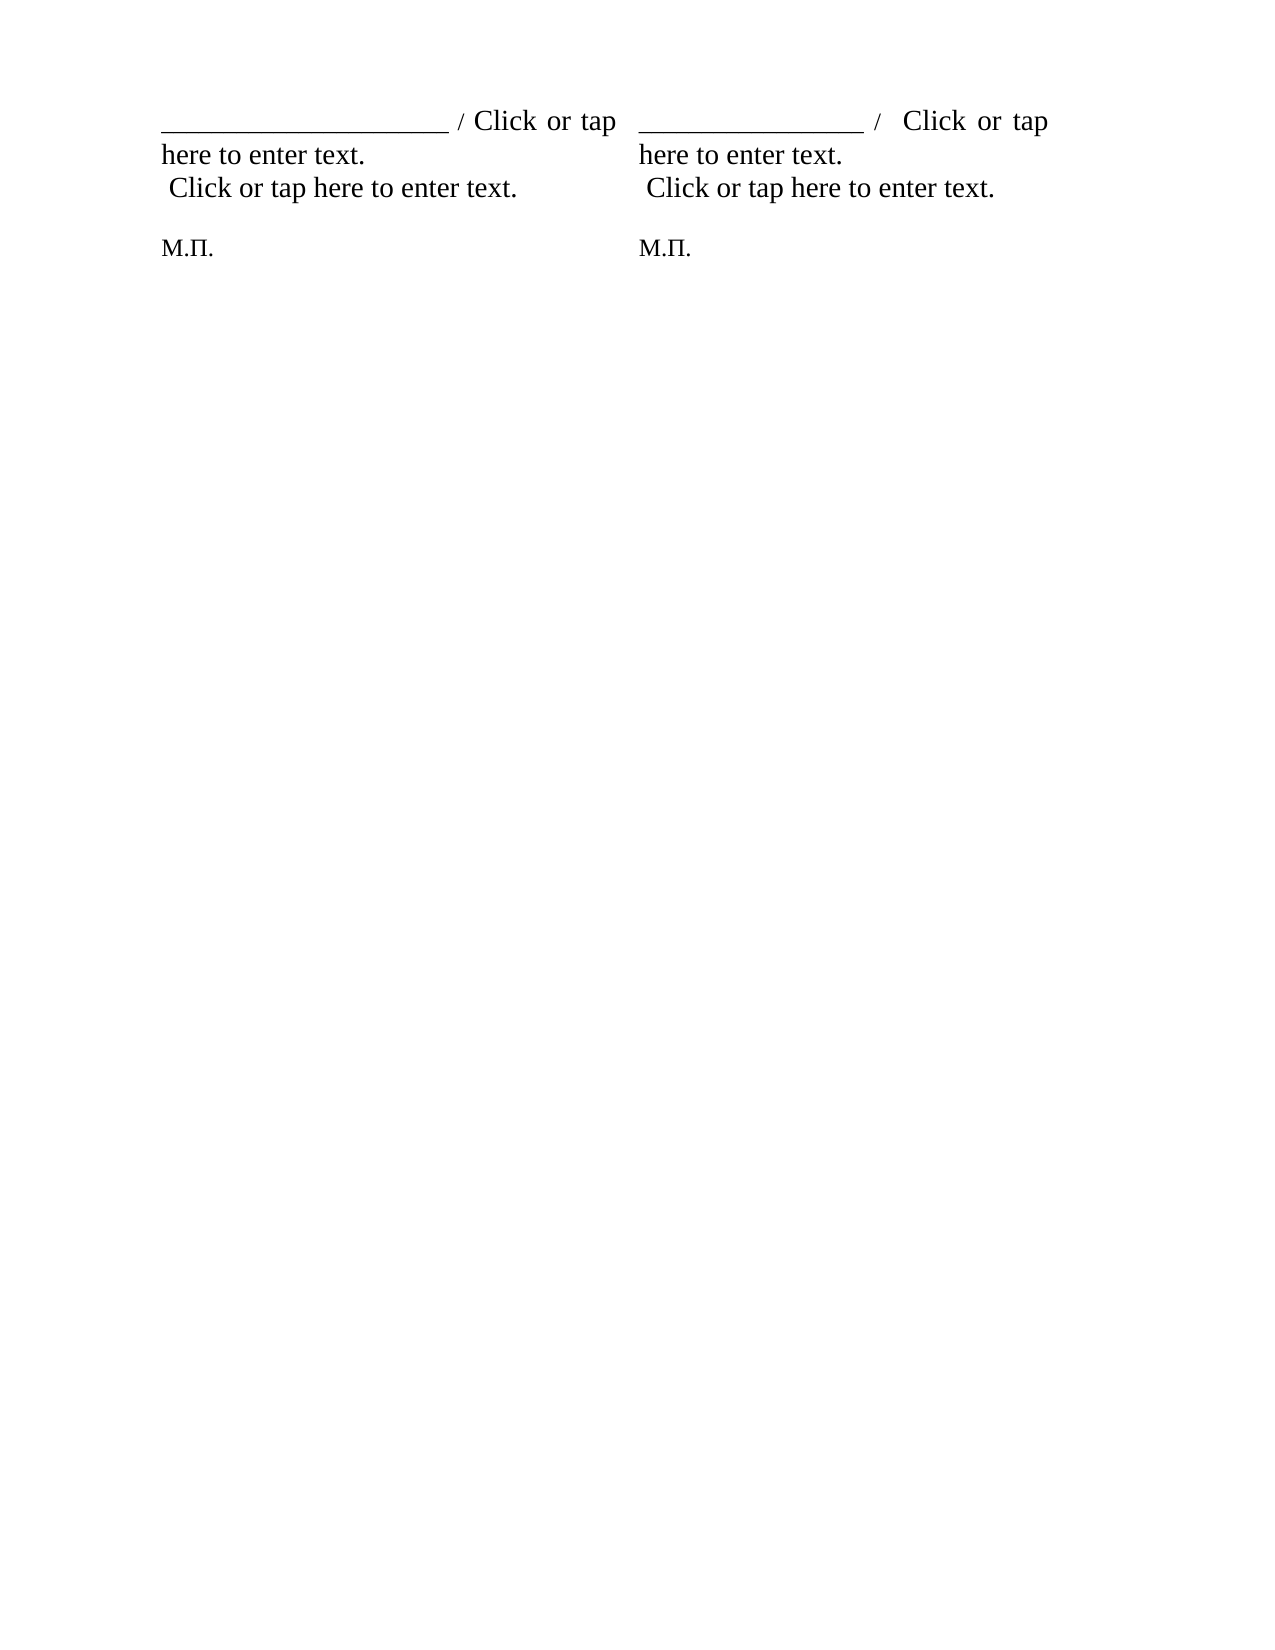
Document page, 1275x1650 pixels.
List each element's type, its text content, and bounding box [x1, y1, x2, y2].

table_cell __________________ / Click or tap here to enter text. Click or tap here to enter text. М.П. [628, 104, 1060, 262]
table_cell _______________________ / Click or tap here to enter text. Click or tap here to enter text. М.П. [150, 104, 627, 262]
